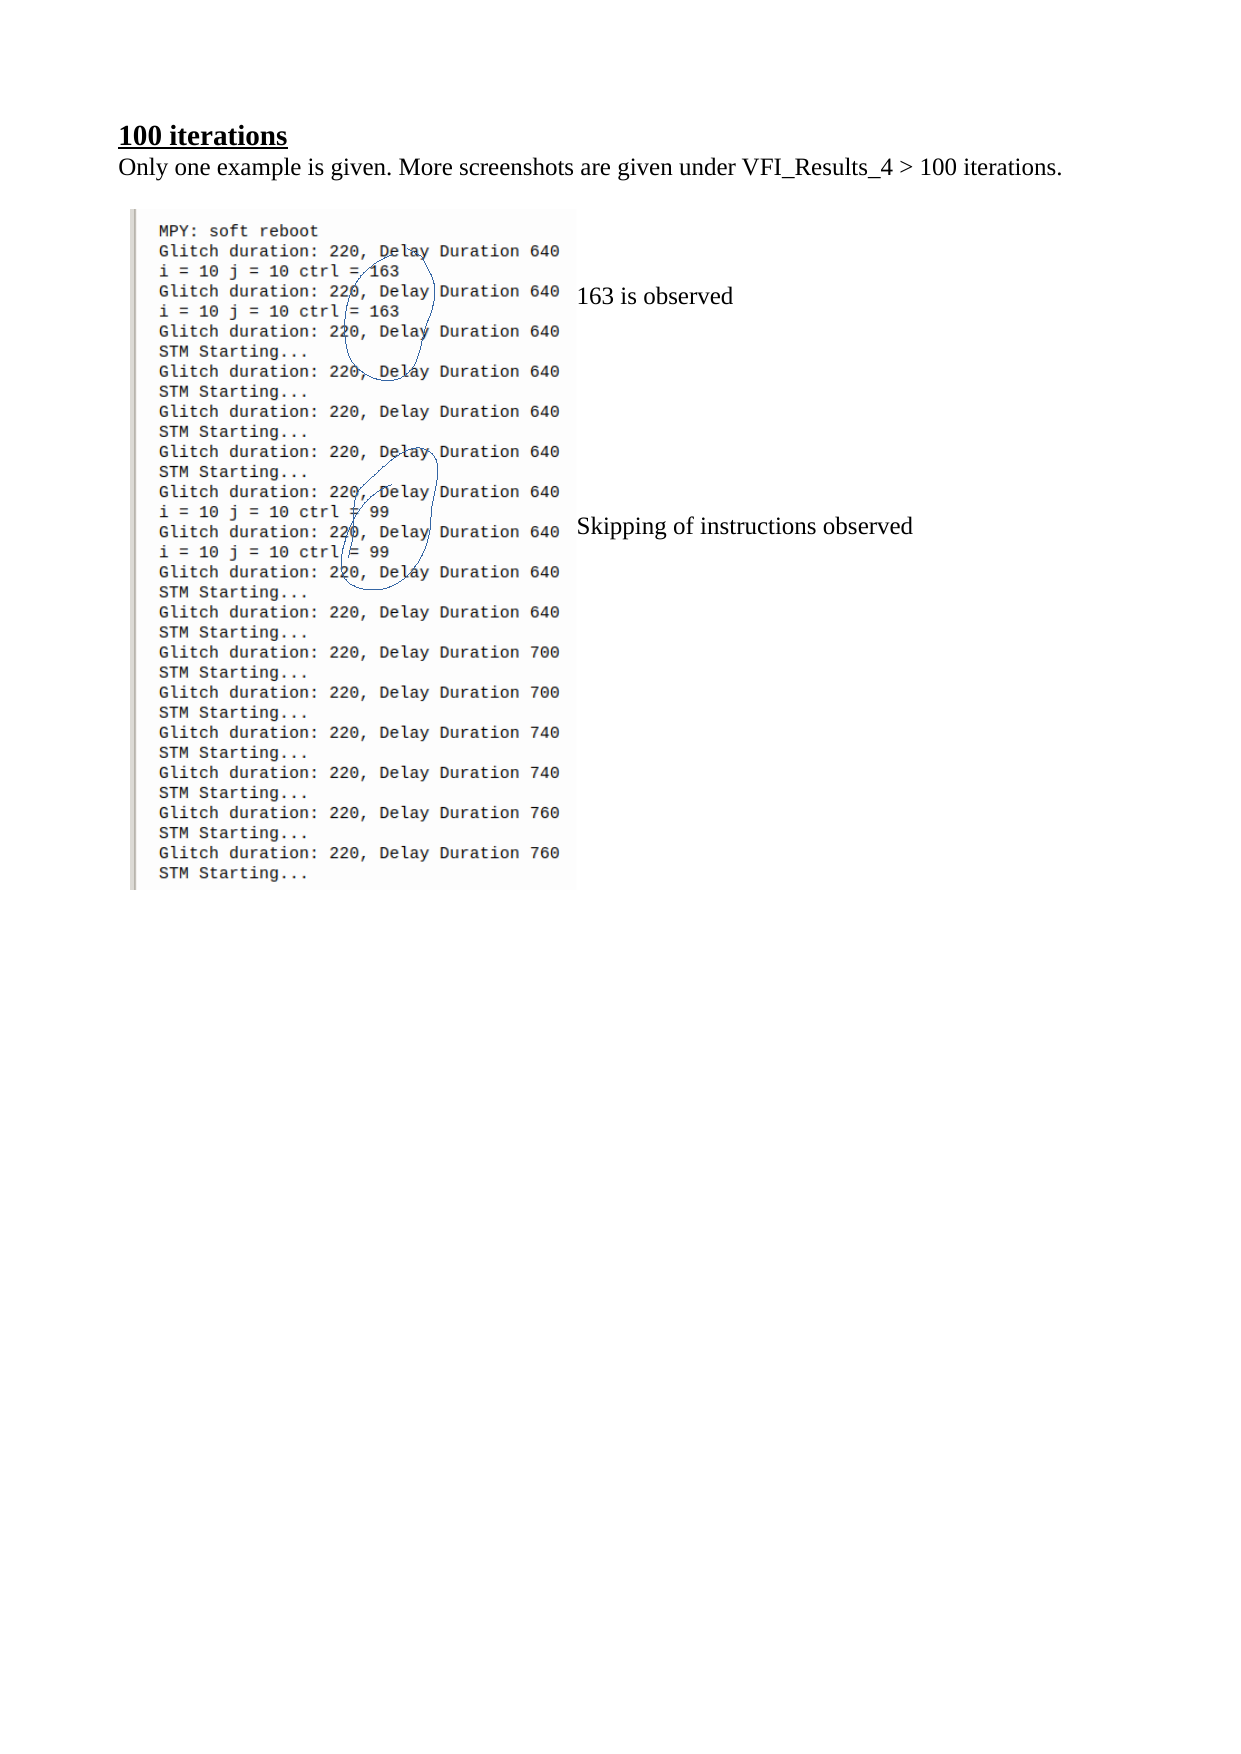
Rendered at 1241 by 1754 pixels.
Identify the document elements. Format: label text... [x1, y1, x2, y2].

text Only one example is given. More screenshots are given under VFI_Results_4 > 100 iterations. [118, 152, 1122, 180]
text Skipping of instructions observed [577, 511, 1122, 540]
text 100 iterations [118, 118, 1122, 152]
picture [130, 209, 577, 890]
text [118, 281, 130, 310]
text 163 is observed [577, 281, 1122, 310]
